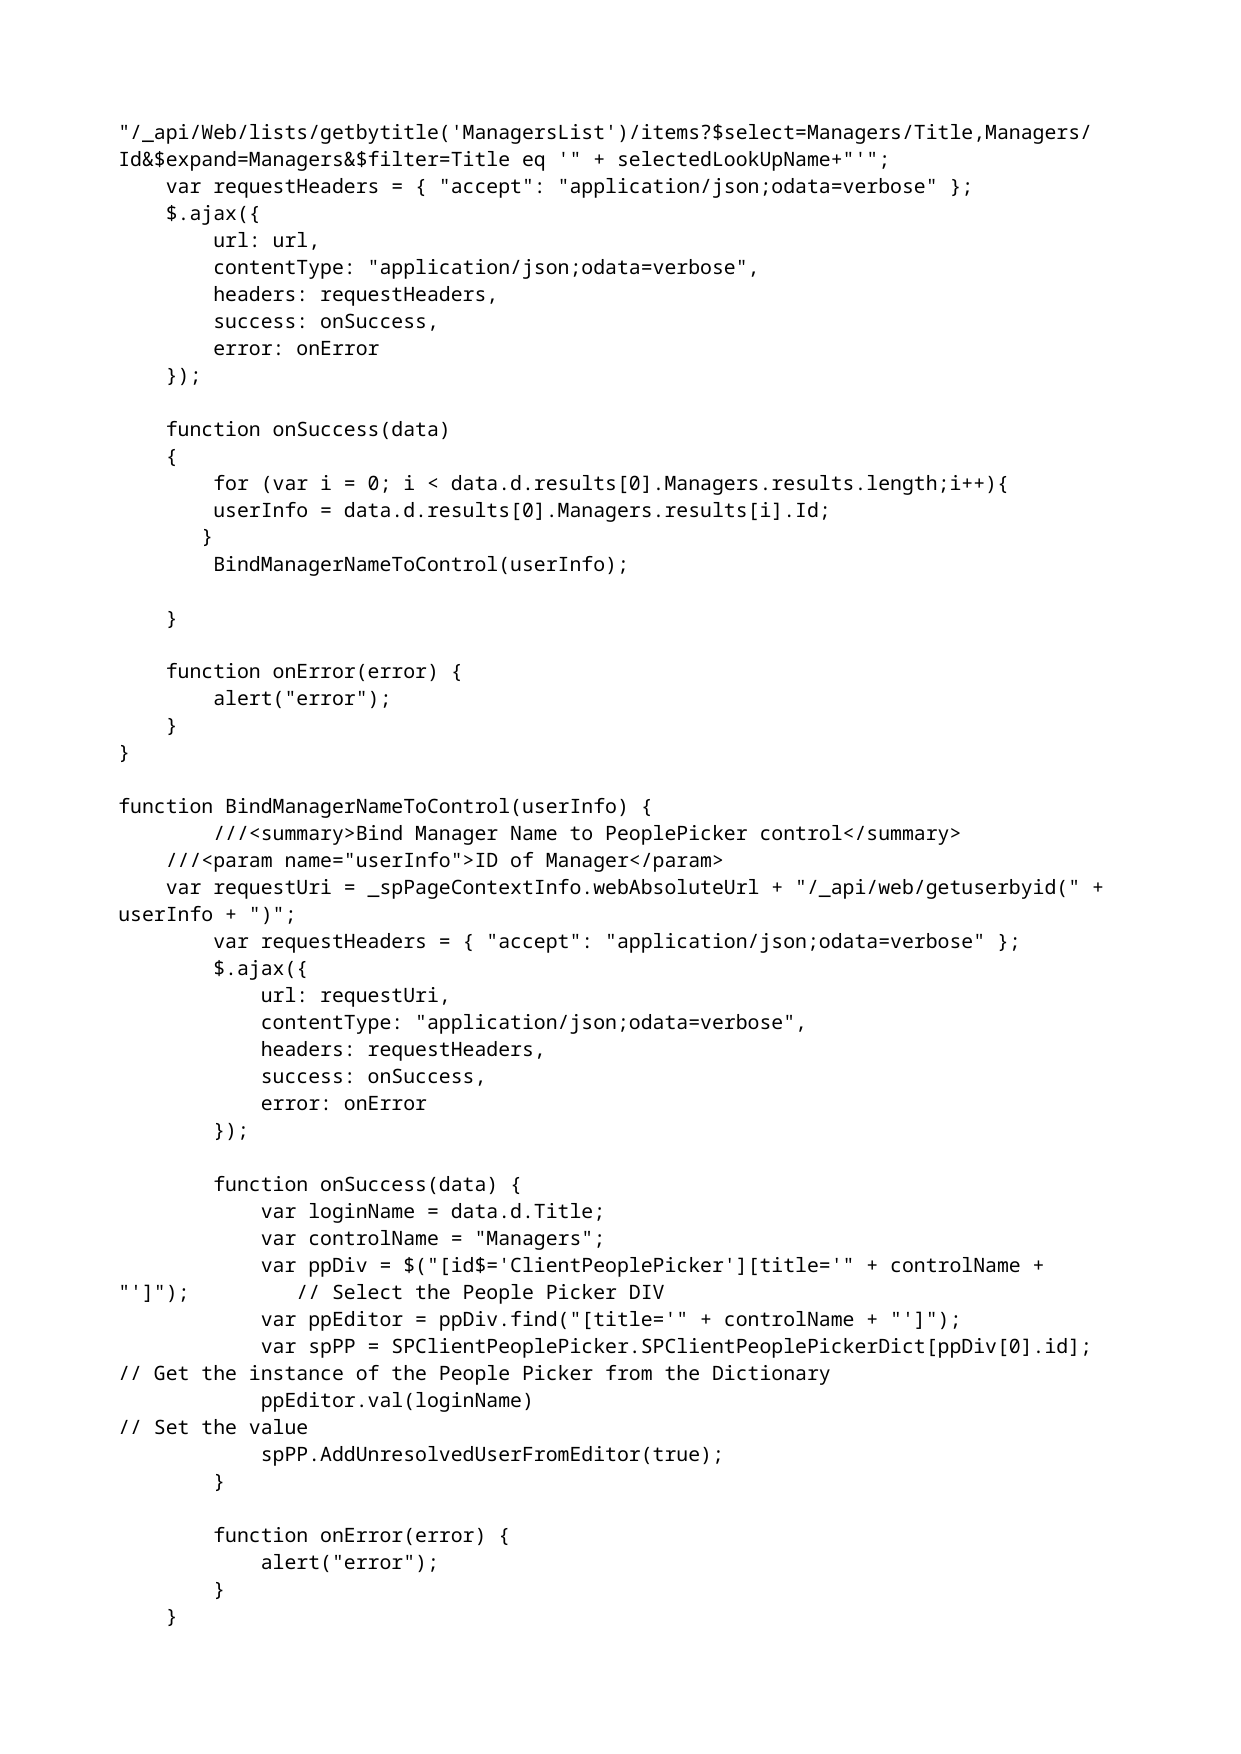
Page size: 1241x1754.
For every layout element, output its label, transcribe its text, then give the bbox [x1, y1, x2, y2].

text userInfo = data.d.results[0].Managers.results[i].Id; [118, 496, 1122, 523]
text alert("error"); [118, 685, 1122, 712]
text var controlName = "Managers"; [118, 1224, 1122, 1251]
text var requestUri = _spPageContextInfo.webAbsoluteUrl + "/_api/web/getuserbyid(" + userInfo + ")"; [118, 873, 1122, 927]
text url: requestUri, [118, 981, 1122, 1008]
text alert("error"); [118, 1548, 1122, 1575]
text url: url, [118, 226, 1122, 253]
text } [118, 1467, 1122, 1494]
text var requestHeaders = { "accept": "application/json;odata=verbose" }; [118, 927, 1122, 954]
text } [118, 523, 1122, 550]
text var requestHeaders = { "accept": "application/json;odata=verbose" }; [118, 172, 1122, 199]
text function onSuccess(data) [118, 415, 1122, 442]
text contentType: "application/json;odata=verbose", [118, 1008, 1122, 1035]
text error: onError [118, 1089, 1122, 1116]
text for (var i = 0; i < data.d.results[0].Managers.results.length;i++){ [118, 469, 1122, 496]
text BindManagerNameToControl(userInfo); [118, 550, 1122, 577]
text function onSuccess(data) { [118, 1170, 1122, 1197]
text success: onSuccess, [118, 1062, 1122, 1089]
text var loginName = data.d.Title; [118, 1197, 1122, 1224]
text } [118, 604, 1122, 631]
text headers: requestHeaders, [118, 1035, 1122, 1062]
text } [118, 1602, 1122, 1629]
text }); [118, 1116, 1122, 1143]
text var spPP = SPClientPeoplePicker.SPClientPeoplePickerDict[ppDiv[0].id]; // Get the instance of the People Picker from the Dictionary [118, 1332, 1122, 1386]
text spPP.AddUnresolvedUserFromEditor(true); [118, 1440, 1122, 1467]
text var ppEditor = ppDiv.find("[title='" + controlName + "']"); [118, 1305, 1122, 1332]
text $.ajax({ [118, 954, 1122, 981]
text "/_api/Web/lists/getbytitle('ManagersList')/items?$select=Managers/Title,Managers/Id&$expand=Managers&$filter=Title eq '" + selectedLookUpName+"'"; [118, 118, 1122, 172]
text } [118, 1575, 1122, 1602]
text contentType: "application/json;odata=verbose", [118, 253, 1122, 280]
text { [118, 442, 1122, 469]
text function onError(error) { [118, 1521, 1122, 1548]
text } [118, 712, 1122, 739]
text success: onSuccess, [118, 307, 1122, 334]
text function BindManagerNameToControl(userInfo) { [118, 793, 1122, 819]
text } [118, 739, 1122, 766]
text ppEditor.val(loginName) // Set the value [118, 1386, 1122, 1440]
text ///<summary>Bind Manager Name to PeoplePicker control</summary> [118, 819, 1122, 847]
text $.ajax({ [118, 199, 1122, 226]
text error: onError [118, 334, 1122, 361]
text var ppDiv = $("[id$='ClientPeoplePicker'][title='" + controlName + "']"); // Select the People Picker DIV [118, 1251, 1122, 1305]
text ///<param name="userInfo">ID of Manager</param> [118, 847, 1122, 873]
text headers: requestHeaders, [118, 280, 1122, 307]
text function onError(error) { [118, 658, 1122, 685]
text }); [118, 361, 1122, 388]
